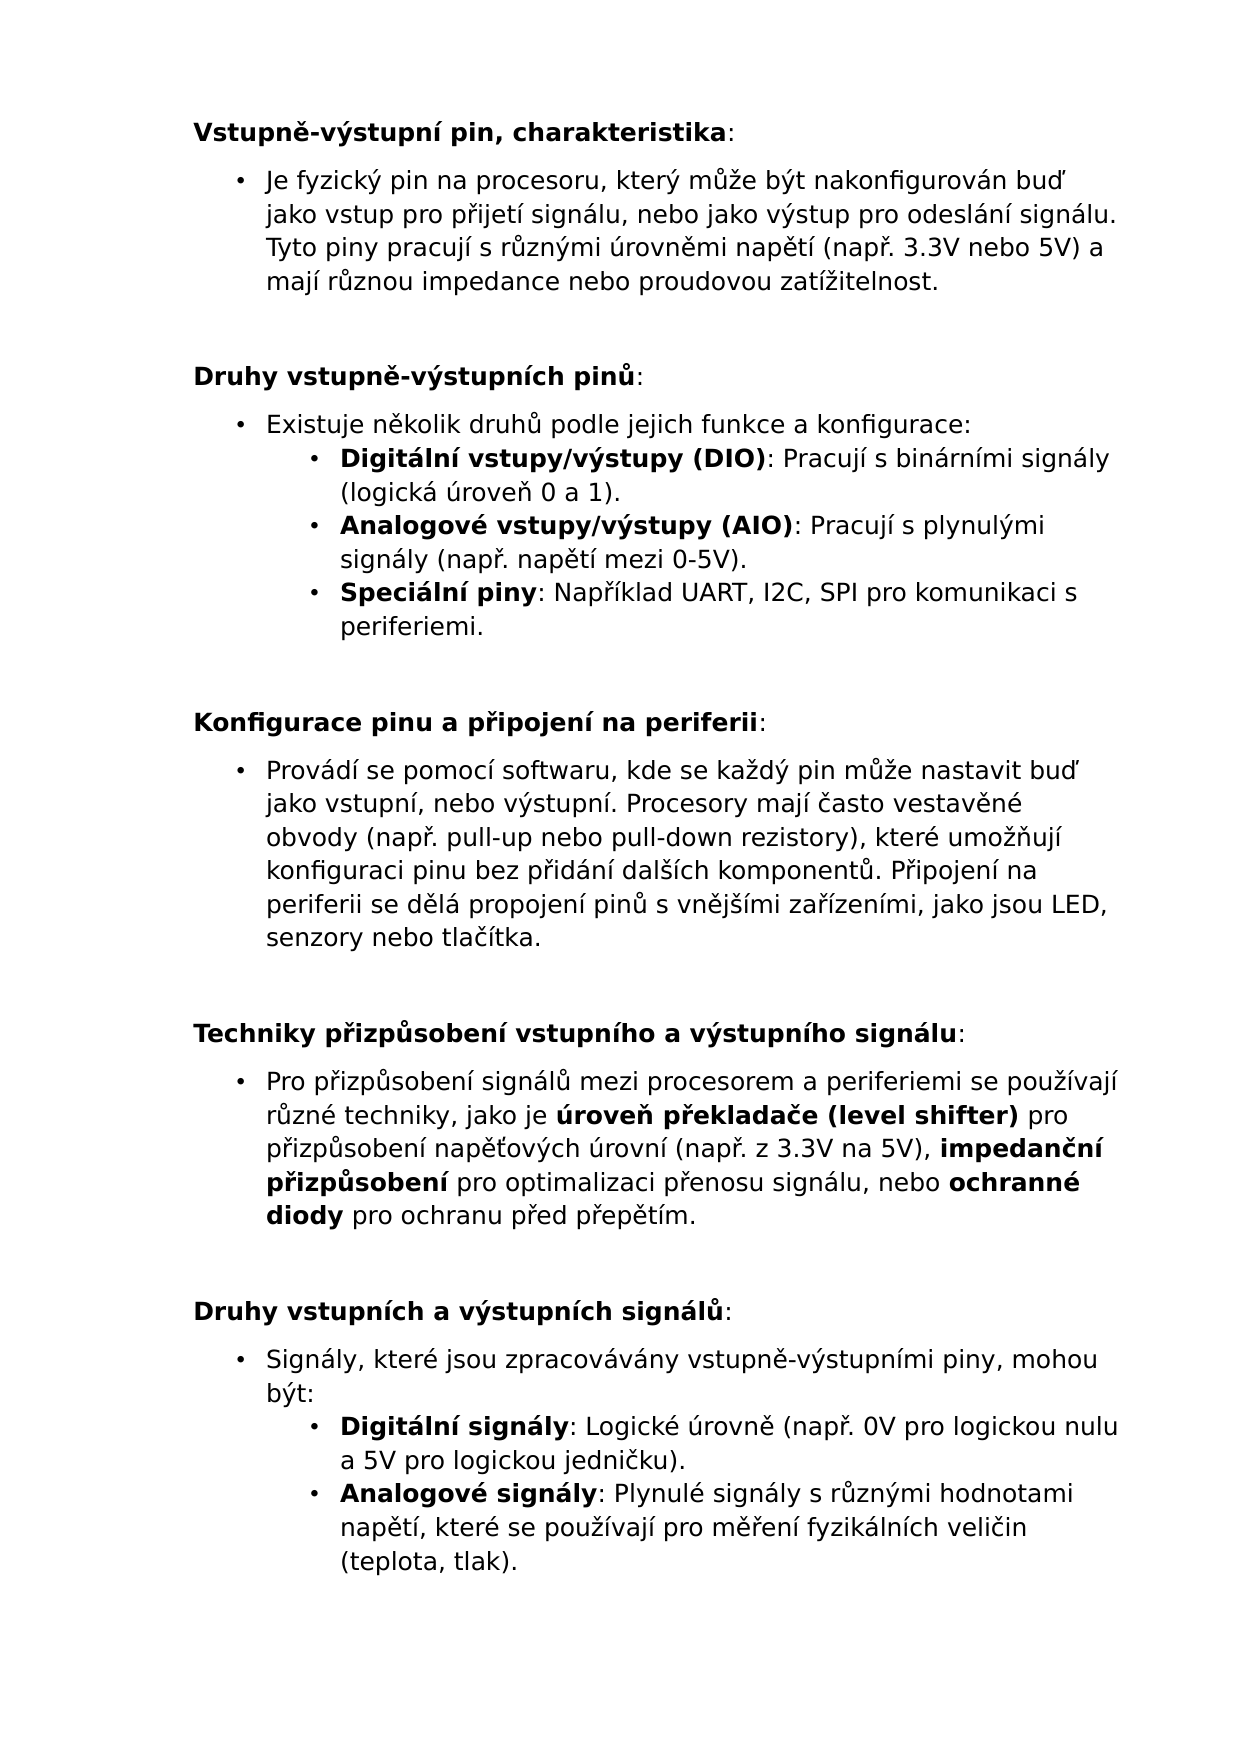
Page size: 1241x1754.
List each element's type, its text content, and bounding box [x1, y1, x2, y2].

list Druhy vstupních a výstupních signálů: [164, 1297, 1122, 1326]
list Digitální signály: Logické úrovně (např. 0V pro logickou nulu a 5V pro logickou jedničku). [310, 1412, 1122, 1475]
list Speciální piny: Například UART, I2C, SPI pro komunikaci s periferiemi. [310, 578, 1122, 641]
list Existuje několik druhů podle jejich funkce a konfigurace: [236, 411, 1122, 440]
list Analogové signály: Plynulé signály s různými hodnotami napětí, které se používají pro měření fyzikálních veličin (teplota, tlak). [310, 1479, 1122, 1576]
list Pro přizpůsobení signálů mezi procesorem a periferiemi se používají různé techniky, jako je úroveň překladače (level shifter) pro přizpůsobení napěťových úrovní (např. z 3.3V na 5V), impedanční přizpůsobení pro optimalizaci přenosu signálu, nebo ochranné diody pro ochranu před přepětím. [236, 1067, 1122, 1231]
list Signály, které jsou zpracovávány vstupně-výstupními piny, mohou být: [236, 1345, 1122, 1408]
list Druhy vstupně-výstupních pinů: [164, 363, 1122, 392]
list Analogové vstupy/výstupy (AIO): Pracují s plynulými signály (např. napětí mezi 0-5V). [310, 511, 1122, 574]
list Je fyzický pin na procesoru, který může být nakonfigurován buď jako vstup pro přijetí signálu, nebo jako výstup pro odeslání signálu. Tyto piny pracují s různými úrovněmi napětí (např. 3.3V nebo 5V) a mají různou impedance nebo proudovou zatížitelnost. [236, 166, 1122, 296]
list Vstupně-výstupní pin, charakteristika: [164, 118, 1122, 147]
list Digitální vstupy/výstupy (DIO): Pracují s binárními signály (logická úroveň 0 a 1). [310, 444, 1122, 507]
list Provádí se pomocí softwaru, kde se každý pin může nastavit buď jako vstupní, nebo výstupní. Procesory mají často vestavěné obvody (např. pull-up nebo pull-down rezistory), které umožňují konfiguraci pinu bez přidání dalších komponentů. Připojení na periferii se dělá propojení pinů s vnějšími zařízeními, jako jsou LED, senzory nebo tlačítka. [236, 756, 1122, 953]
list Techniky přizpůsobení vstupního a výstupního signálu: [164, 1019, 1122, 1048]
list Konfigurace pinu a připojení na periferii: [164, 708, 1122, 737]
